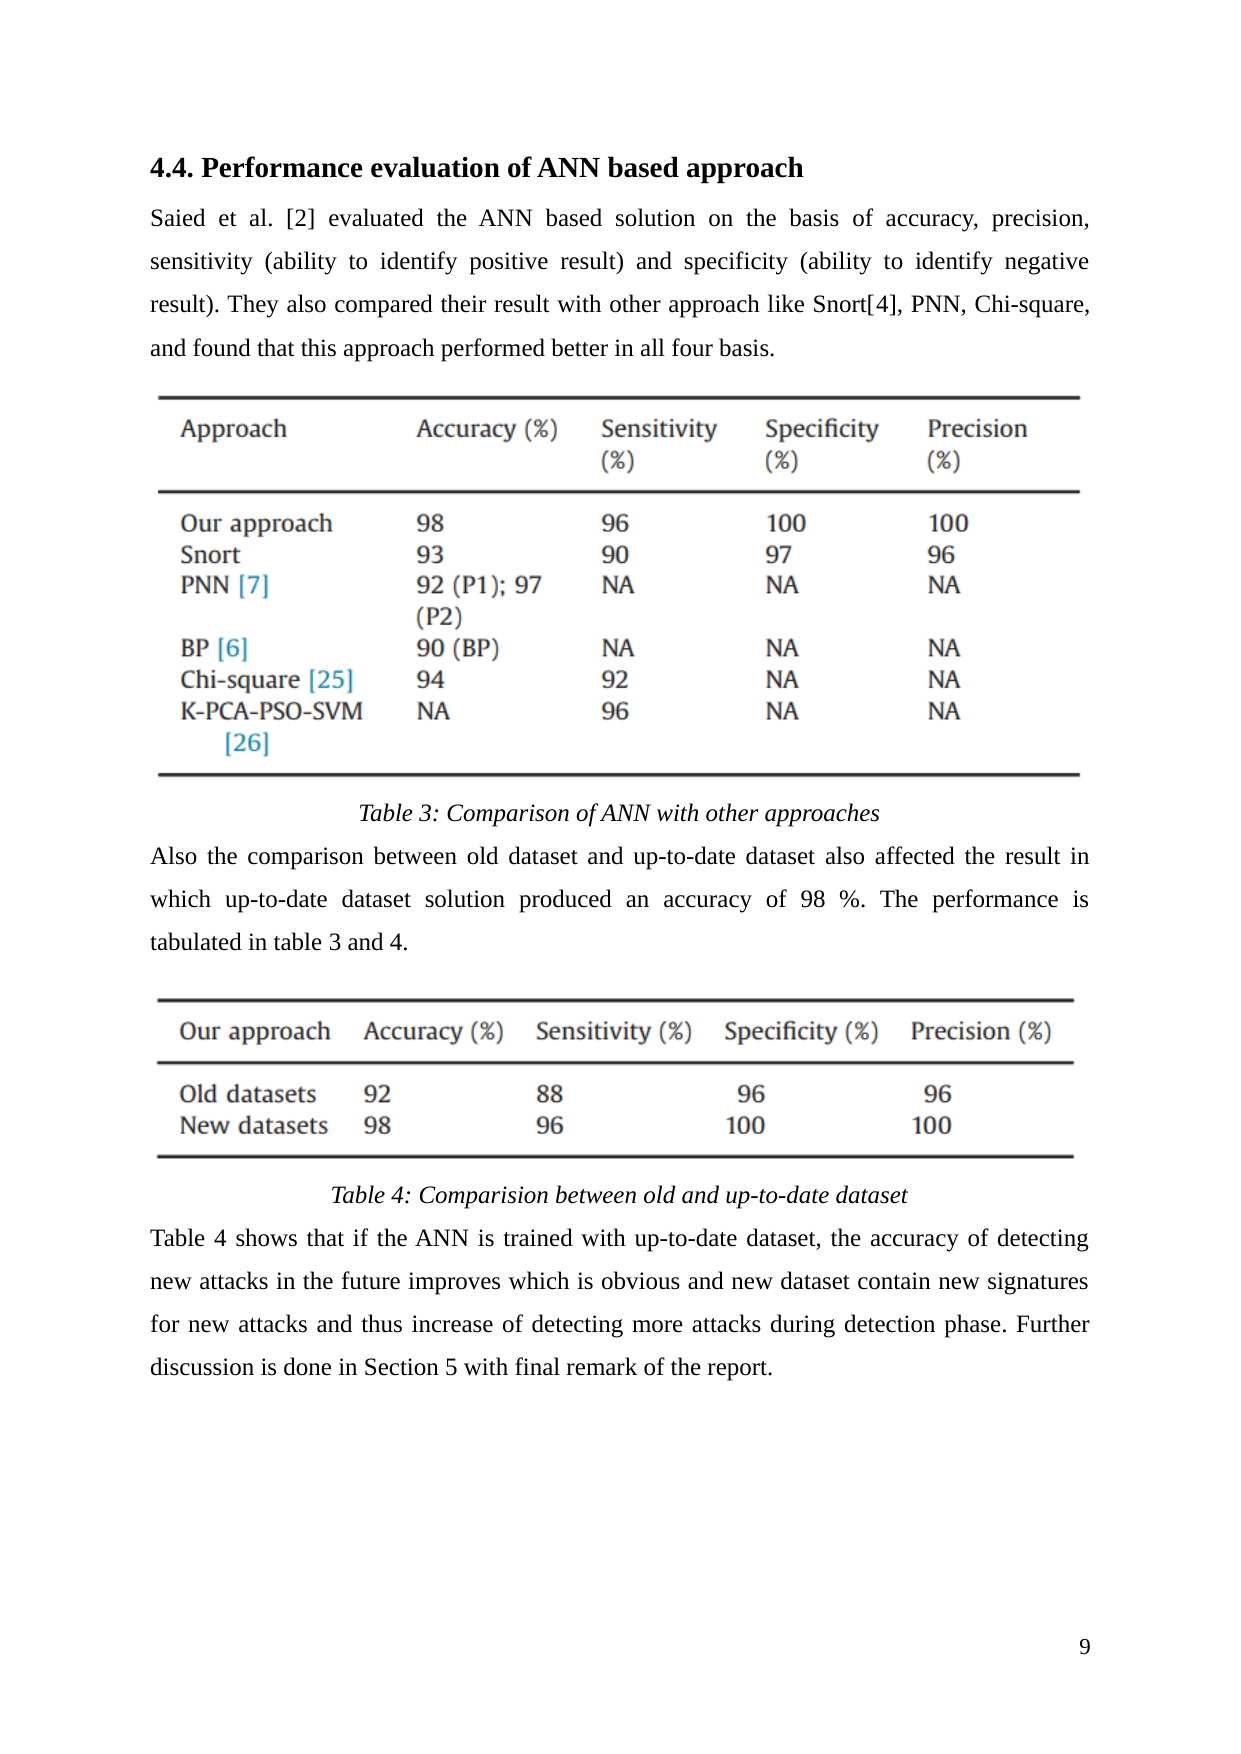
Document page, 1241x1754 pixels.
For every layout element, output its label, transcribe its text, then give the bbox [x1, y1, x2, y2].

text Table 4 shows that if the ANN is trained with up-to-date dataset, the accuracy of detecting new attacks in the future improves which is obvious and new dataset contain new signatures for new attacks and thus increase of detecting more attacks during detection phase. Further discussion is done in Section 5 with final remark of the report. [150, 1209, 1091, 1381]
subtitle 4.4. Performance evaluation of ANN based approach [150, 150, 1091, 183]
text [150, 977, 1091, 989]
text Also the comparison between old dataset and up-to-date dataset also affected the result in which up-to-date dataset solution produced an accuracy of 98 %. The performance is tabulated in table 3 and 4. [150, 827, 1091, 956]
text Table 3: Comparison of ANN with other approaches [150, 791, 1091, 827]
picture [150, 386, 1091, 791]
text Saied et al. [2] evaluated the ANN based solution on the basis of accuracy, precision, sensitivity (ability to identify positive result) and specificity (ability to identify negative result). They also compared their result with other approach like Snort[4], PNN, Chi-square, and found that this approach performed better in all four basis. [150, 203, 1091, 361]
picture [150, 989, 1091, 1175]
text Table 4: Comparision between old and up-to-date dataset [150, 1175, 1091, 1209]
text [150, 373, 1091, 386]
